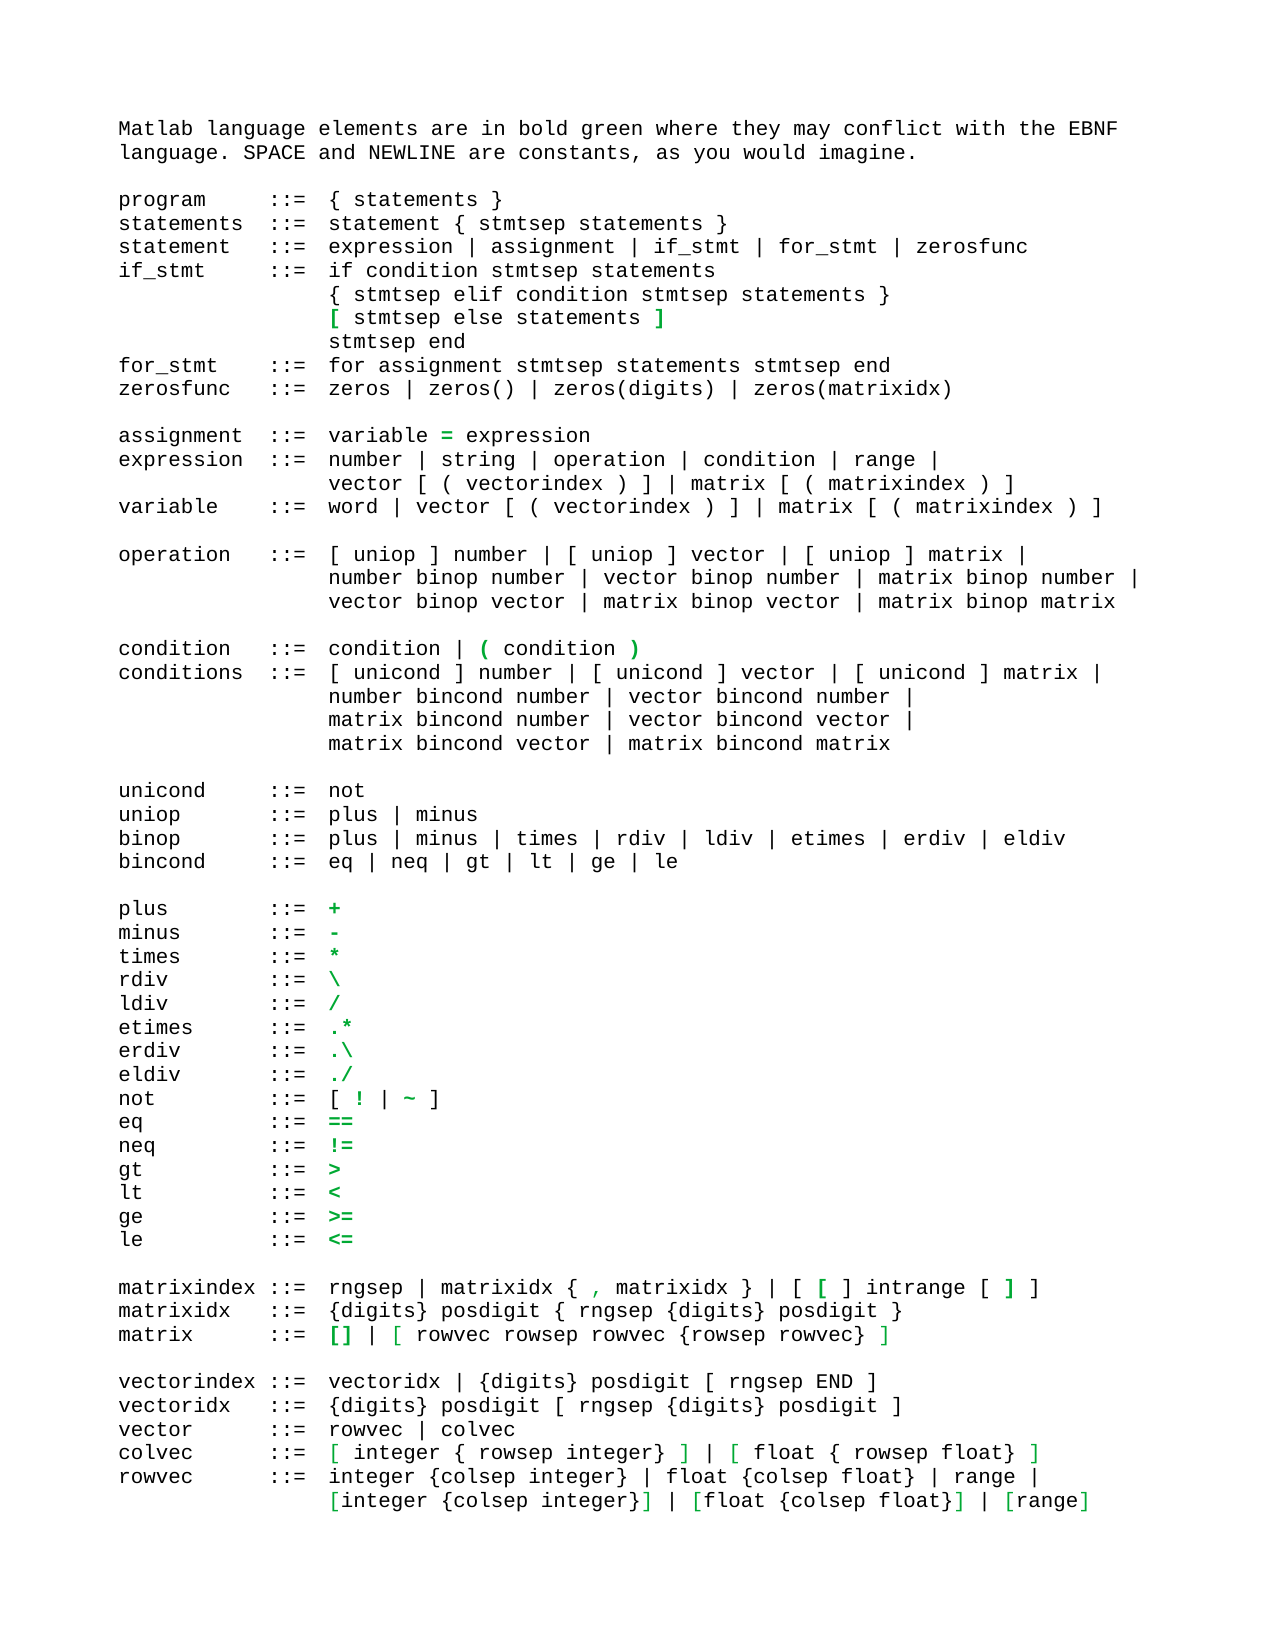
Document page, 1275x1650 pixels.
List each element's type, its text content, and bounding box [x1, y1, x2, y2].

text statements ::= statement { stmtsep statements } [118, 213, 1157, 236]
text vectorindex ::= vectoridx | {digits} posdigit [ rngsep END ] [118, 1371, 1157, 1395]
text neq ::= != [118, 1135, 1157, 1158]
text times ::= * [118, 946, 1157, 969]
text bincond ::= eq | neq | gt | lt | ge | le [118, 851, 1157, 875]
text erdiv ::= .\ [118, 1040, 1157, 1064]
text binop ::= plus | minus | times | rdiv | ldiv | etimes | erdiv | eldiv [118, 827, 1157, 851]
text number binop number | vector binop number | matrix binop number | [118, 567, 1157, 591]
text variable ::= word | vector [ ( vectorindex ) ] | matrix [ ( matrixindex ) ] [118, 496, 1157, 520]
text vector [ ( vectorindex ) ] | matrix [ ( matrixindex ) ] [118, 473, 1157, 496]
text matrixidx ::= {digits} posdigit { rngsep {digits} posdigit } [118, 1300, 1157, 1324]
text zerosfunc ::= zeros | zeros() | zeros(digits) | zeros(matrixidx) [118, 378, 1157, 402]
text eldiv ::= ./ [118, 1064, 1157, 1088]
text eq ::= == [118, 1111, 1157, 1135]
text Matlab language elements are in bold green where they may conflict with the EBNF language. SPACE and NEWLINE are constants, as you would imagine. [118, 118, 1157, 165]
text for_stmt ::= for assignment stmtsep statements stmtsep end [118, 354, 1157, 378]
text plus ::= + [118, 898, 1157, 922]
text statement ::= expression | assignment | if_stmt | for_stmt | zerosfunc [118, 236, 1157, 260]
text colvec ::= [ integer { rowsep integer} ] | [ float { rowsep float} ] [118, 1442, 1157, 1466]
text operation ::= [ uniop ] number | [ uniop ] vector | [ uniop ] matrix | [118, 544, 1157, 567]
text { stmtsep elif condition stmtsep statements } [118, 284, 1157, 307]
text vector ::= rowvec | colvec [118, 1419, 1157, 1442]
text matrixindex ::= rngsep | matrixidx { , matrixidx } | [ [ ] intrange [ ] ] [118, 1277, 1157, 1300]
text matrix ::= [] | [ rowvec rowsep rowvec {rowsep rowvec} ] [118, 1324, 1157, 1348]
text condition ::= condition | ( condition ) [118, 638, 1157, 662]
text rdiv ::= \ [118, 969, 1157, 993]
text ge ::= >= [118, 1206, 1157, 1229]
text uniop ::= plus | minus [118, 804, 1157, 827]
text [integer {colsep integer}] | [float {colsep float}] | [range] [118, 1489, 1157, 1513]
text le ::= <= [118, 1229, 1157, 1253]
text etimes ::= .* [118, 1017, 1157, 1040]
text stmtsep end [118, 331, 1157, 354]
text unicond ::= not [118, 780, 1157, 804]
text gt ::= > [118, 1158, 1157, 1182]
text vector binop vector | matrix binop vector | matrix binop matrix [118, 591, 1157, 615]
text lt ::= < [118, 1182, 1157, 1206]
text expression ::= number | string | operation | condition | range | [118, 449, 1157, 473]
text number bincond number | vector bincond number | [118, 686, 1157, 709]
text program ::= { statements } [118, 189, 1157, 213]
text assignment ::= variable = expression [118, 426, 1157, 449]
text [ stmtsep else statements ] [118, 307, 1157, 331]
text if_stmt ::= if condition stmtsep statements [118, 260, 1157, 284]
text minus ::= - [118, 922, 1157, 946]
text matrix bincond vector | matrix bincond matrix [118, 733, 1157, 757]
text rowvec ::= integer {colsep integer} | float {colsep float} | range | [118, 1466, 1157, 1489]
text ldiv ::= / [118, 993, 1157, 1017]
text not ::= [ ! | ~ ] [118, 1088, 1157, 1111]
text conditions ::= [ unicond ] number | [ unicond ] vector | [ unicond ] matrix | [118, 662, 1157, 686]
text vectoridx ::= {digits} posdigit [ rngsep {digits} posdigit ] [118, 1395, 1157, 1419]
text matrix bincond number | vector bincond vector | [118, 709, 1157, 733]
